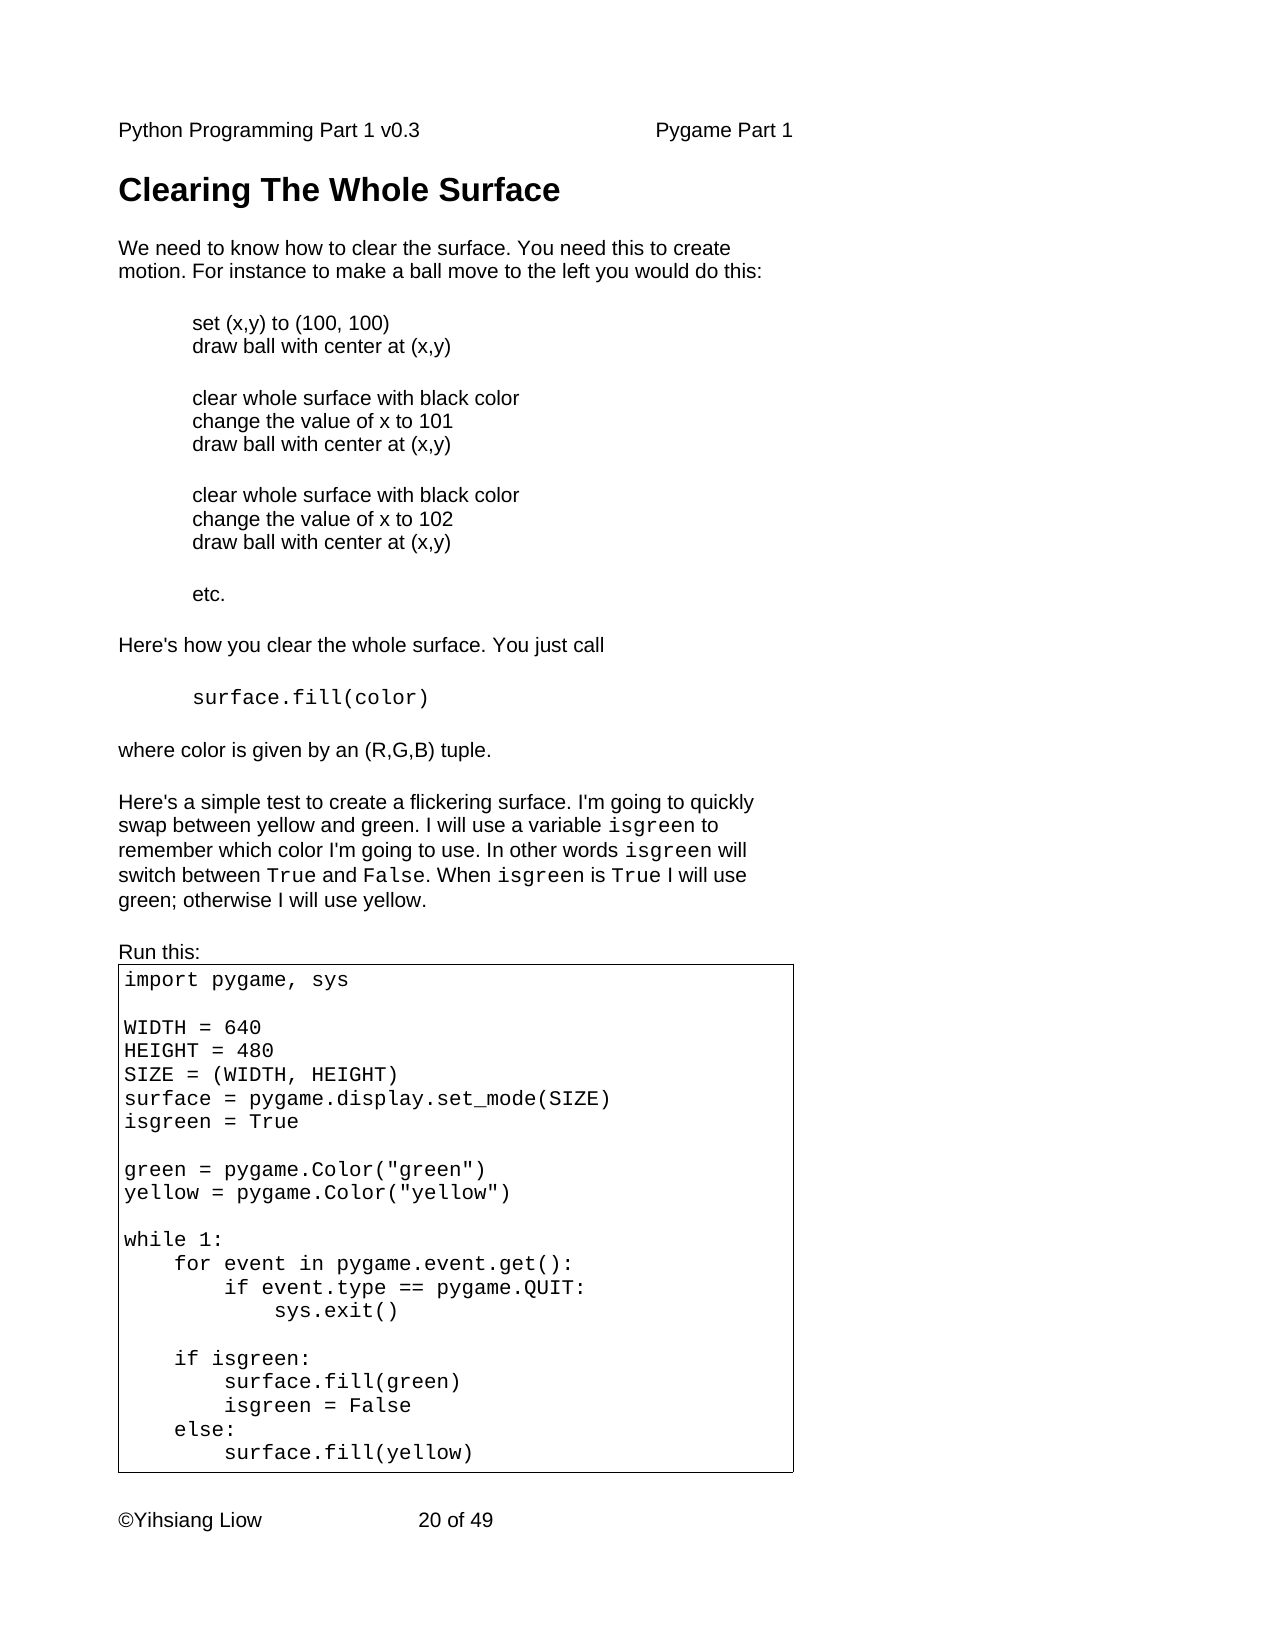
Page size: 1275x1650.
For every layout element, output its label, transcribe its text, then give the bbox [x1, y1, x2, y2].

text where color is given by an (R,G,B) tuple. [118, 739, 793, 762]
text draw ball with center at (x,y) [118, 531, 793, 554]
text clear whole surface with black color [118, 386, 793, 409]
text set (x,y) to (100, 100) [118, 311, 793, 334]
text Clearing The Whole Surface [118, 171, 793, 208]
text Here's a simple test to create a flickering surface. I'm going to quickly swap between yellow and green. I will use a variable isgreen to remember which color I'm going to use. In other words isgreen will switch between True and False. When isgreen is True I will use green; otherwise I will use yellow. [118, 790, 793, 912]
table_header import pygame, sys WIDTH = 640 HEIGHT = 480 SIZE = (WIDTH, HEIGHT) surface = pygame.display.set_mode(SIZE) isgreen = True green = pygame.Color("green") yellow = pygame.Color("yellow") while 1: for event in pygame.event.get(): if event.type == pygame.QUIT: sys.exit() if isgreen: surface.fill(green) isgreen = False else: surface.fill(yellow) [119, 965, 793, 1472]
text clear whole surface with black color [118, 484, 793, 507]
text change the value of x to 102 [118, 507, 793, 531]
text surface.fill(color) [118, 685, 793, 710]
text We need to know how to clear the surface. You need this to create motion. For instance to make a ball move to the left you would do this: [118, 236, 793, 283]
text draw ball with center at (x,y) [118, 432, 793, 456]
text etc. [118, 582, 793, 605]
text Run this: [118, 940, 793, 963]
text change the value of x to 101 [118, 409, 793, 432]
text Here's how you clear the whole surface. You just call [118, 634, 793, 657]
text draw ball with center at (x,y) [118, 334, 793, 358]
